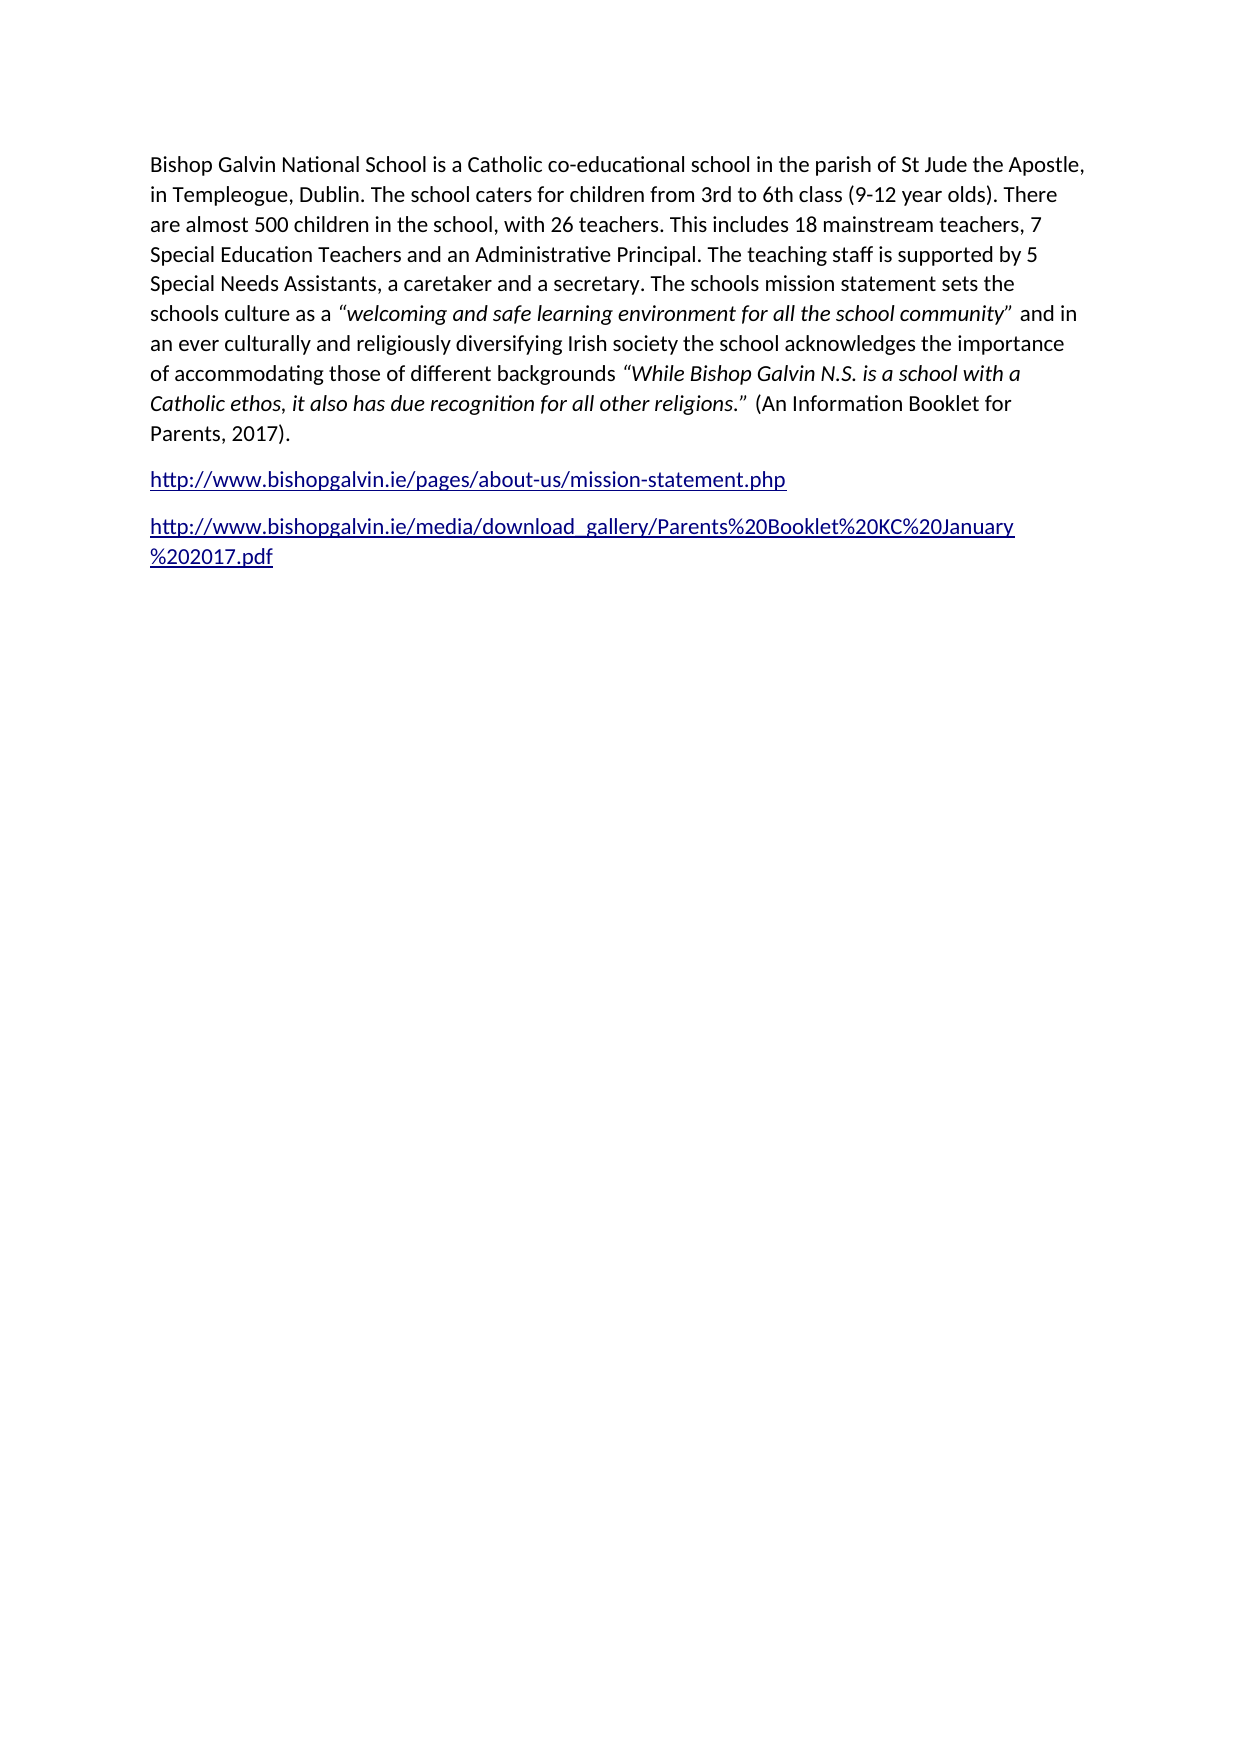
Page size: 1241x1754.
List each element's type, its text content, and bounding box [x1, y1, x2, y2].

text http://www.bishopgalvin.ie/pages/about-us/mission-statement.php [150, 466, 1090, 494]
text http://www.bishopgalvin.ie/media/download_gallery/Parents%20Booklet%20KC%20January%202017.pdf [150, 512, 1090, 570]
text Bishop Galvin National School is a Catholic co-educational school in the parish of St Jude the Apostle, in Templeogue, Dublin. The school caters for children from 3rd to 6th class (9-12 year olds). There are almost 500 children in the school, with 26 teachers. This includes 18 mainstream teachers, 7 Special Education Teachers and an Administrative Principal. The teaching staff is supported by 5 Special Needs Assistants, a caretaker and a secretary. The schools mission statement sets the schools culture as a “welcoming and safe learning environment for all the school community” and in an ever culturally and religiously diversifying Irish society the school acknowledges the importance of accommodating those of different backgrounds “While Bishop Galvin N.S. is a school with a Catholic ethos, it also has due recognition for all other religions.” (An Information Booklet for Parents, 2017). [150, 150, 1090, 447]
